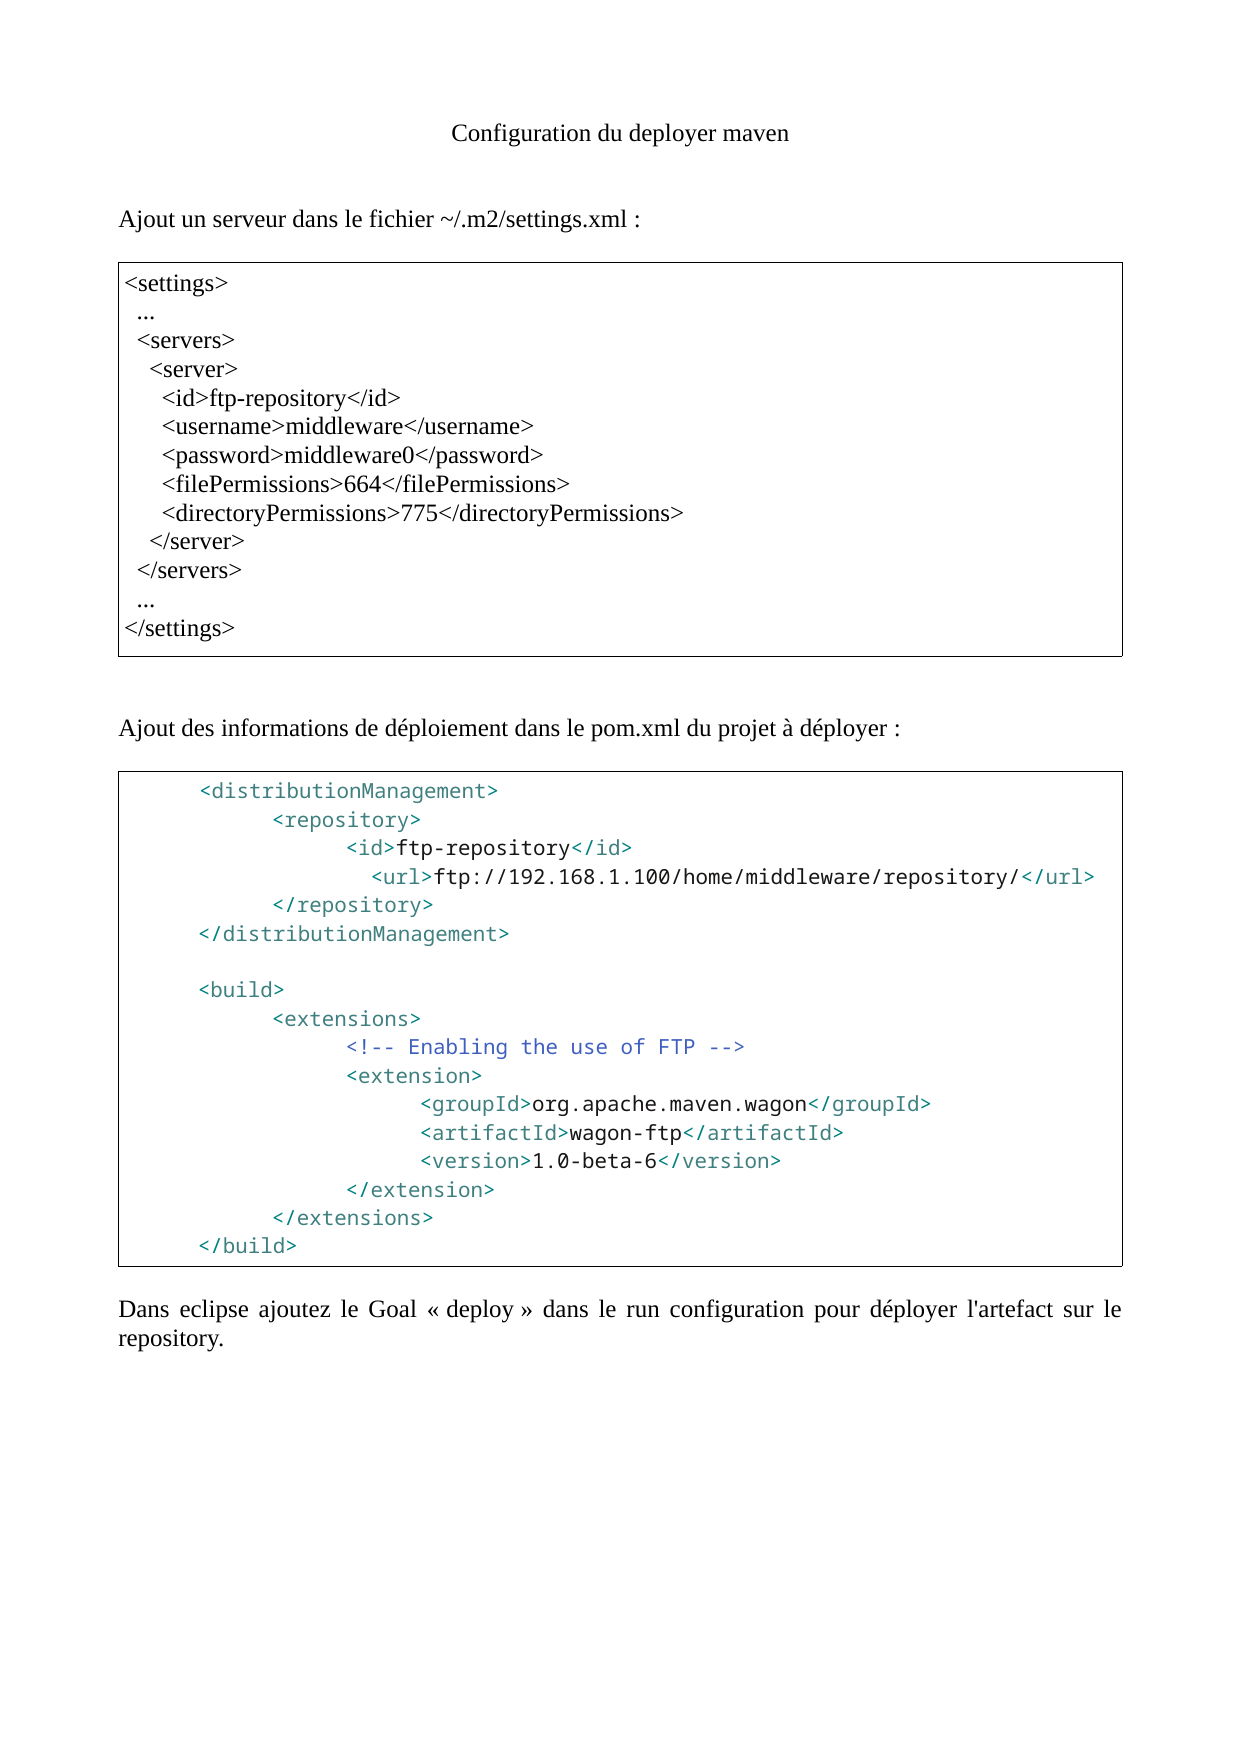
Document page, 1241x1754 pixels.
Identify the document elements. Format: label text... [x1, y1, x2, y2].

text Configuration du deployer maven [118, 118, 1122, 147]
text Ajout un serveur dans le fichier ~/.m2/settings.xml : [118, 204, 1122, 233]
text Dans eclipse ajoutez le Goal « deploy » dans le run configuration pour déployer l'artefact sur le repository. [118, 1294, 1122, 1352]
text Ajout des informations de déploiement dans le pom.xml du projet à déployer : [118, 713, 1122, 742]
table_header <distributionManagement> <repository> <id>ftp-repository</id> <url>ftp://192.168.1.100/home/middleware/repository/</url> </repository> </distributionManagement> <build> <extensions> <!-- Enabling the use of FTP --> <extension> <groupId>org.apache.maven.wagon</groupId> <artifactId>wagon-ftp</artifactId> <version>1.0-beta-6</version> </extension> </extensions> </build> [119, 772, 1122, 1266]
table_header <settings> ... <servers> <server> <id>ftp-repository</id> <username>middleware</username> <password>middleware0</password> <filePermissions>664</filePermissions> <directoryPermissions>775</directoryPermissions> </server> </servers> ... </settings> [119, 263, 1122, 656]
